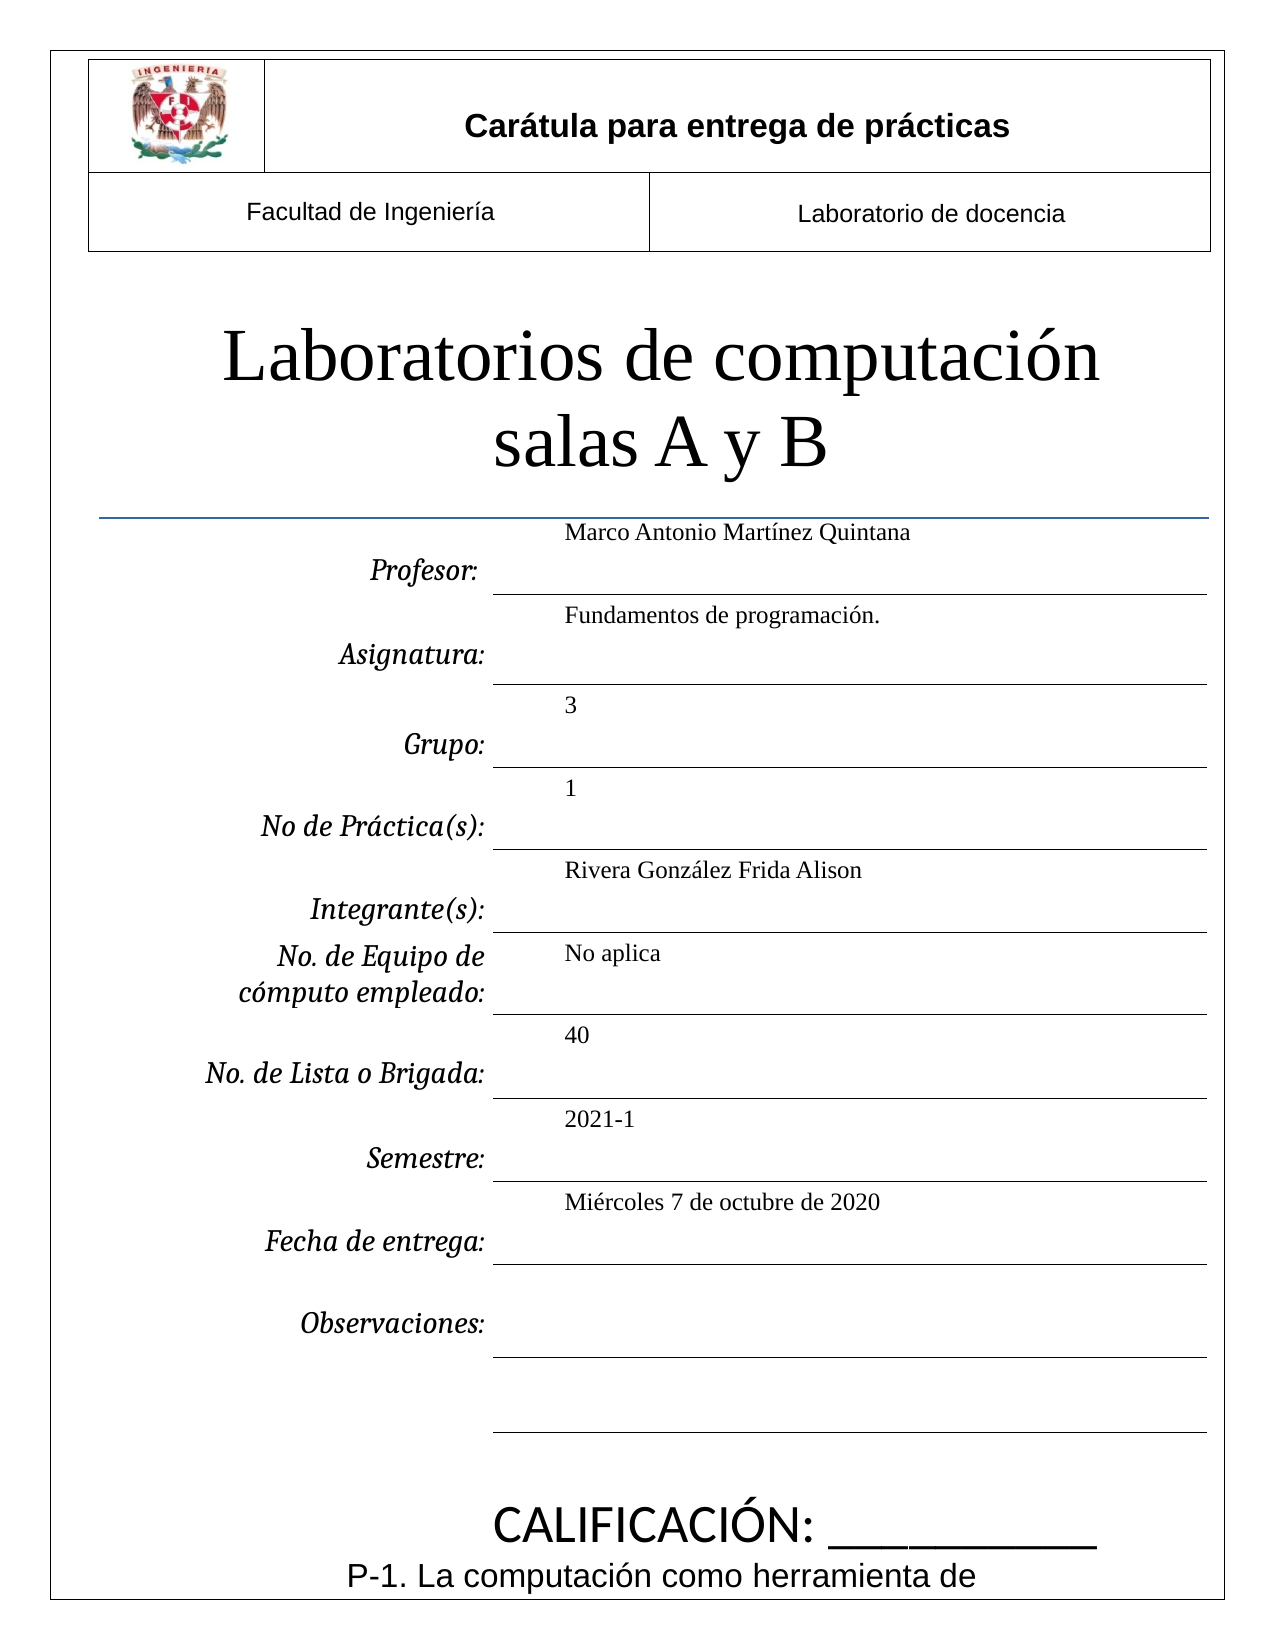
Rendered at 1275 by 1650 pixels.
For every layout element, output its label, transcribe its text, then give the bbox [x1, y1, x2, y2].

table_header [89, 60, 264, 172]
table_cell No. de Lista o Brigada: [118, 1014, 493, 1098]
table_cell Fundamentos de programación. [493, 595, 1207, 684]
table_cell No. de Equipo de cómputo empleado: [118, 932, 493, 1013]
table_cell No de Práctica(s): [118, 766, 493, 849]
table_header Marco Antonio Martínez Quintana [493, 519, 1207, 594]
table_cell 2021-1 [493, 1099, 1207, 1181]
table_header [493, 511, 1207, 517]
table_header Profesor: [118, 519, 493, 594]
table_cell Integrante(s): [118, 849, 493, 932]
table_cell [493, 1358, 1207, 1432]
table_cell [493, 1265, 1207, 1357]
text P-1. La computación como herramienta de [118, 1556, 1205, 1594]
text Laboratorios de computación [118, 310, 1205, 396]
text CALIFICACIÓN: __________ [118, 1489, 1205, 1556]
table_cell No aplica [493, 933, 1207, 1013]
table_cell Semestre: [118, 1098, 493, 1181]
text salas A y B [118, 396, 1205, 482]
table_cell Rivera González Frida Alison [493, 850, 1207, 932]
table_cell Observaciones: [118, 1264, 493, 1357]
table_cell Fecha de entrega: [118, 1181, 493, 1263]
table_cell 40 [493, 1015, 1207, 1098]
table_cell 3 [493, 685, 1207, 766]
table_cell 1 [493, 768, 1207, 849]
table_cell Asignatura: [118, 594, 493, 684]
table_header Carátula para entrega de prácticas [265, 60, 1210, 172]
table_cell Laboratorio de docencia [650, 173, 1210, 251]
table_header [118, 511, 493, 517]
table_cell Miércoles 7 de octubre de 2020 [493, 1182, 1207, 1263]
table_cell Grupo: [118, 684, 493, 766]
table_cell [118, 1357, 493, 1432]
table_cell Facultad de Ingeniería [89, 173, 649, 251]
